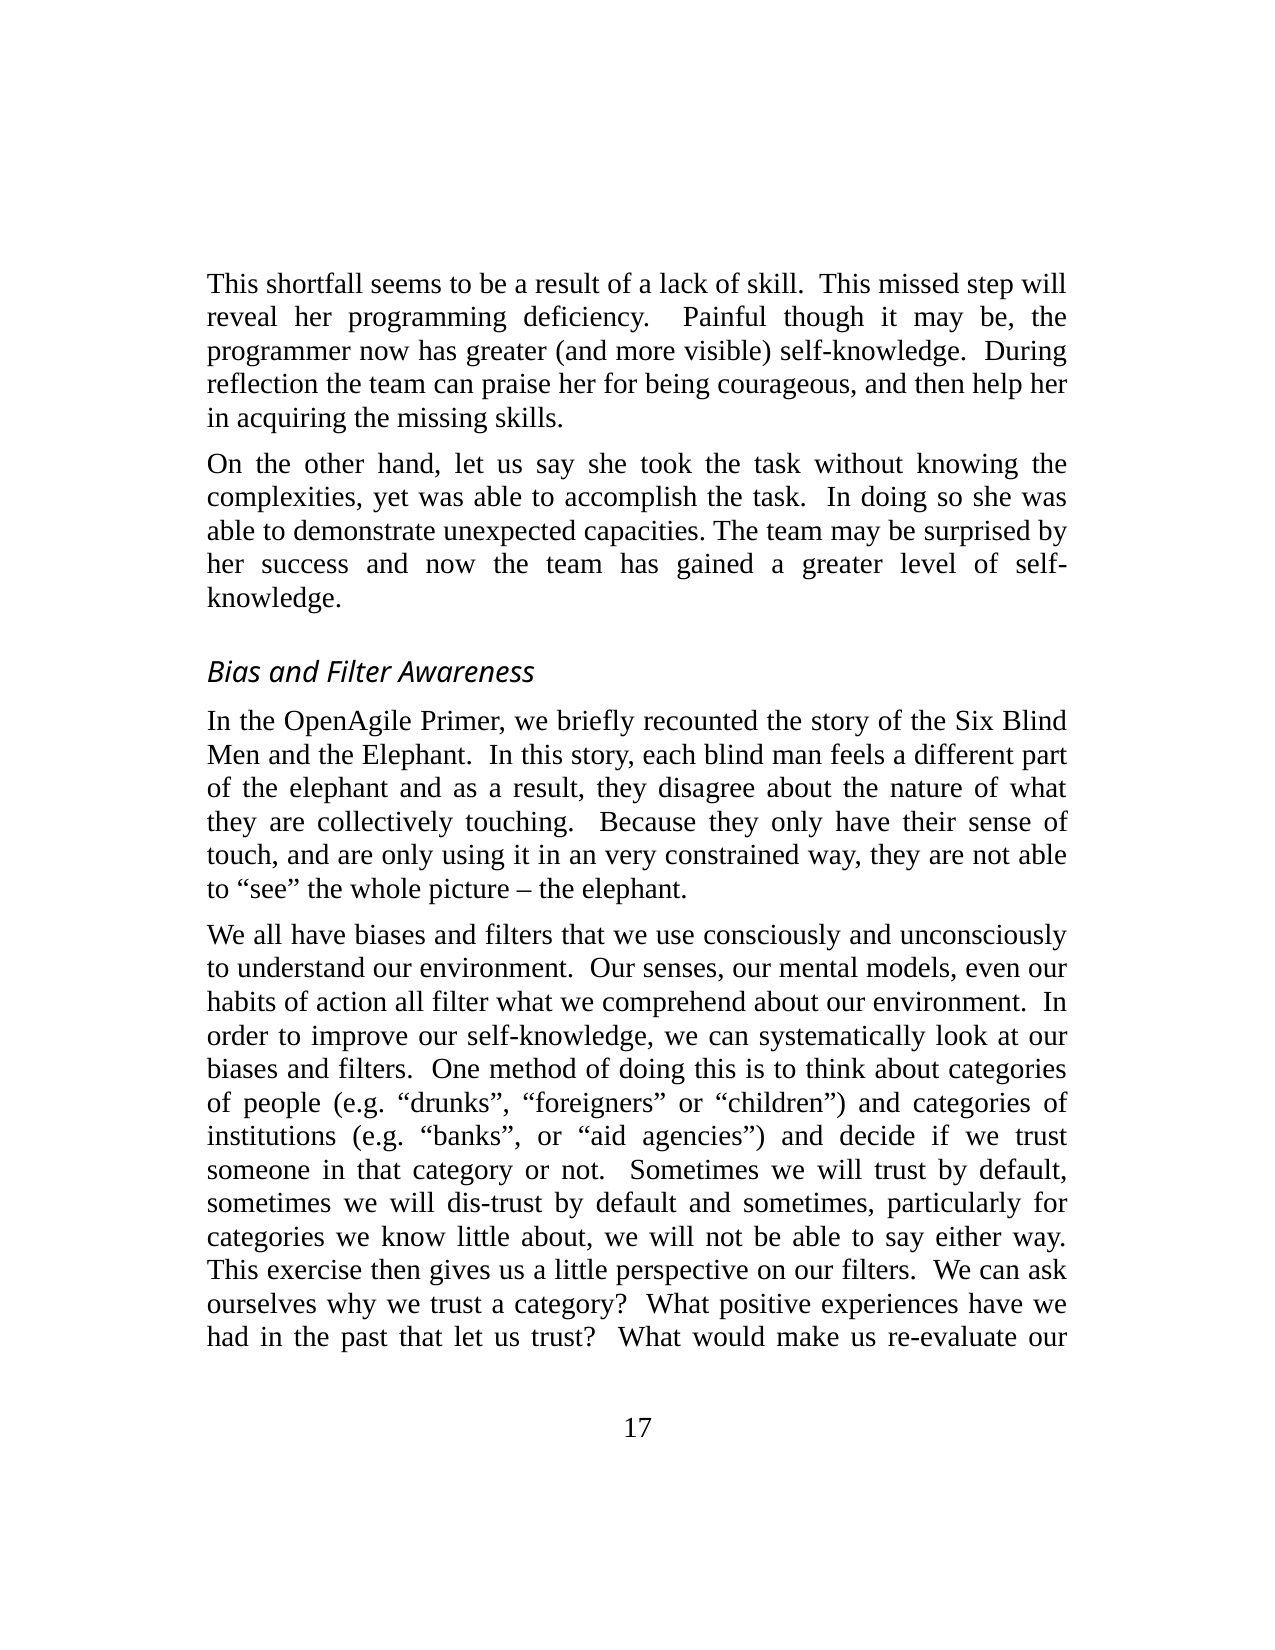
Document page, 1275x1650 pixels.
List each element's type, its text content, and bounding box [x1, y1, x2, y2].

text We all have biases and filters that we use consciously and unconsciously to understand our environment. Our senses, our mental models, even our habits of action all filter what we comprehend about our environment. In order to improve our self-knowledge, we can systematically look at our biases and filters. One method of doing this is to think about categories of people (e.g. “drunks”, “foreigners” or “children”) and categories of institutions (e.g. “banks”, or “aid agencies”) and decide if we trust someone in that category or not. Sometimes we will trust by default, sometimes we will dis-trust by default and sometimes, particularly for categories we know little about, we will not be able to say either way. This exercise then gives us a little perspective on our filters. We can ask ourselves why we trust a category? What positive experiences have we had in the past that let us trust? What would make us re-evaluate our [207, 917, 1068, 1353]
subtitle Bias and Filter Awareness [207, 651, 1068, 691]
text This shortfall seems to be a result of a lack of skill. This missed step will reveal her programming deficiency. Painful though it may be, the programmer now has greater (and more visible) self-knowledge. During reflection the team can praise her for being courageous, and then help her in acquiring the missing skills. [207, 266, 1068, 433]
text On the other hand, let us say she took the task without knowing the complexities, yet was able to accomplish the task. In doing so she was able to demonstrate unexpected capacities. The team may be surprised by her success and now the team has gained a greater level of self-knowledge. [207, 446, 1068, 614]
text In the OpenAgile Primer, we briefly recounted the story of the Six Blind Men and the Elephant. In this story, each blind man feels a different part of the elephant and as a result, they disagree about the nature of what they are collectively touching. Because they only have their sense of touch, and are only using it in an very constrained way, they are not able to “see” the whole picture – the elephant. [207, 703, 1068, 904]
